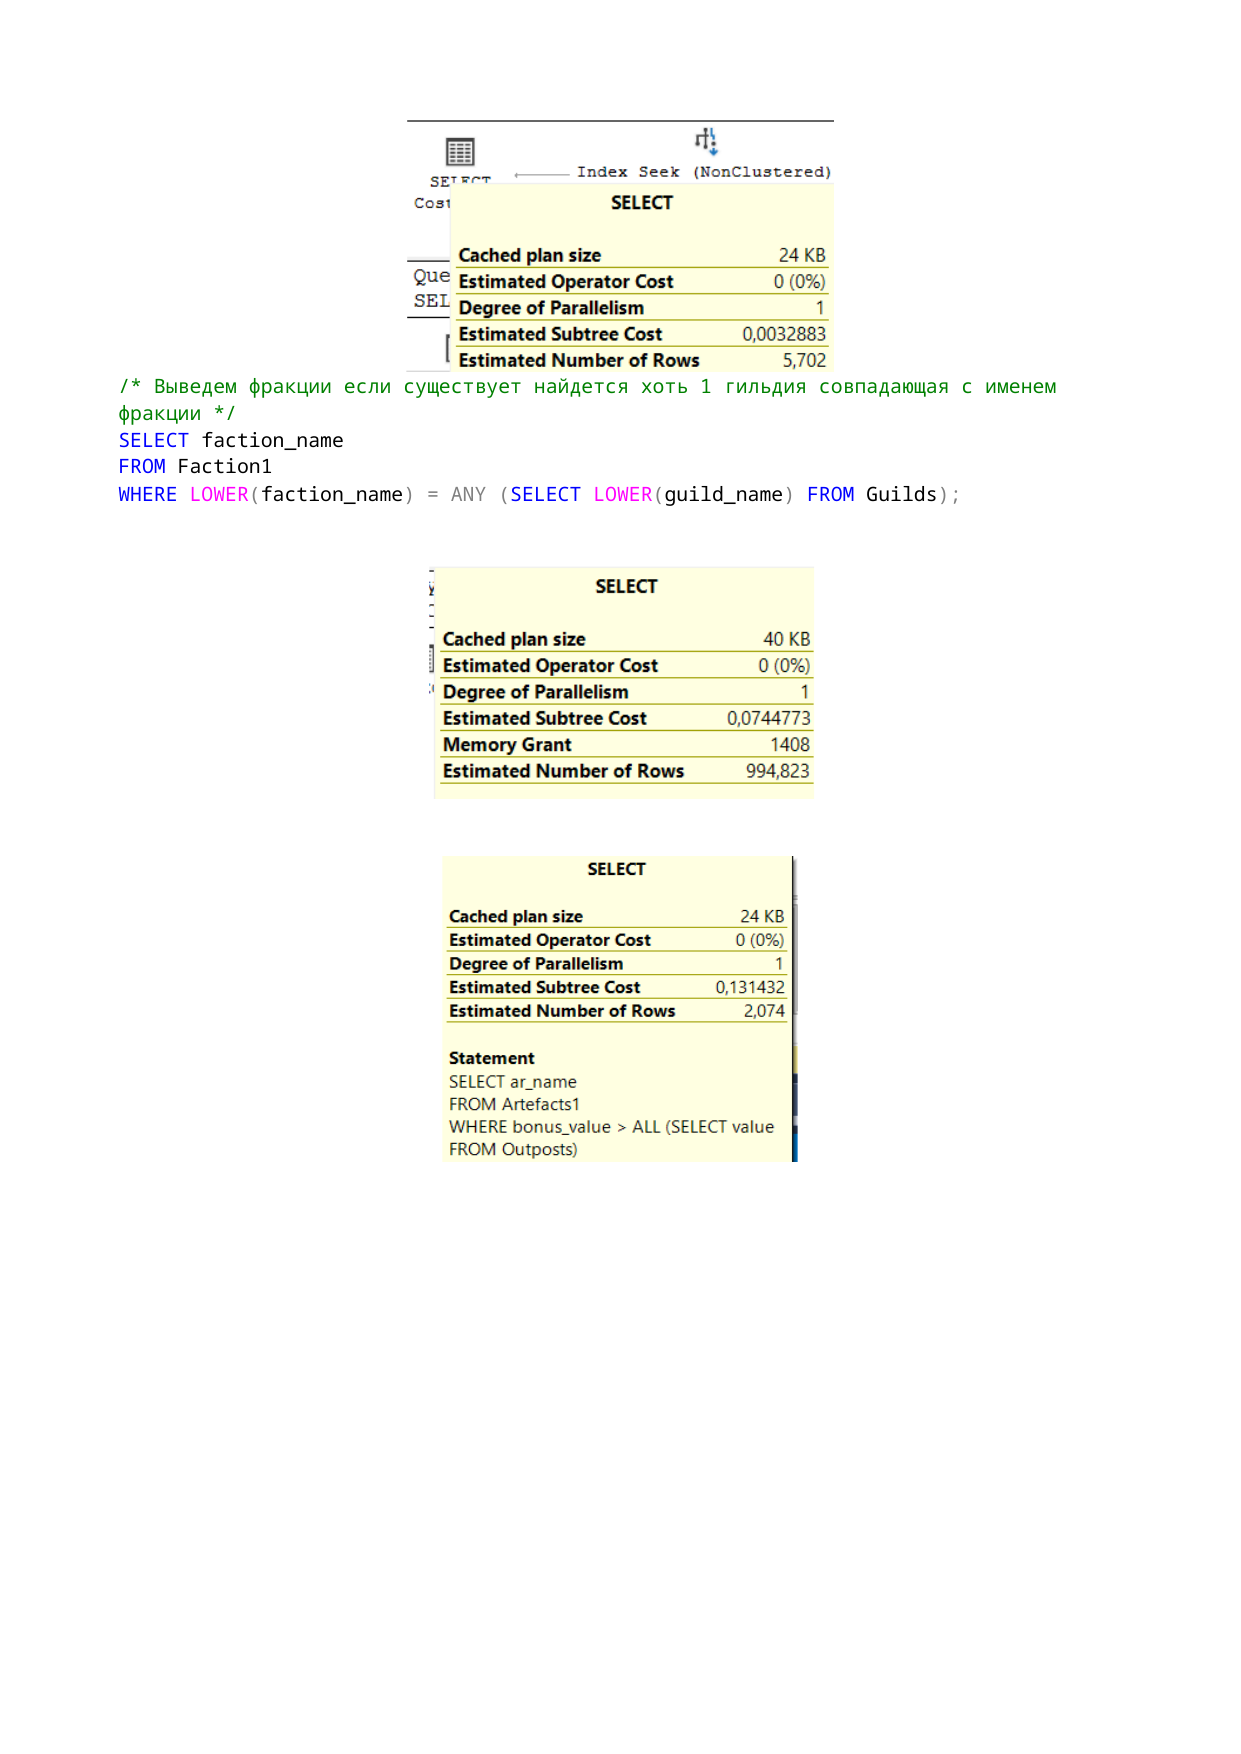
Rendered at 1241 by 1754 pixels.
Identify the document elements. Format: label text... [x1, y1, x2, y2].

picture [442, 856, 798, 1162]
text FROM Faction1 [118, 453, 1122, 480]
text SELECT faction_name [118, 426, 1122, 453]
text /* Выведем фракции если существует найдется хоть 1 гильдия совпадающая с именем фракции */ [118, 118, 1122, 426]
picture [406, 118, 834, 372]
picture [429, 564, 815, 799]
text WHERE LOWER(faction_name) = ANY (SELECT LOWER(guild_name) FROM Guilds); [118, 480, 1122, 507]
